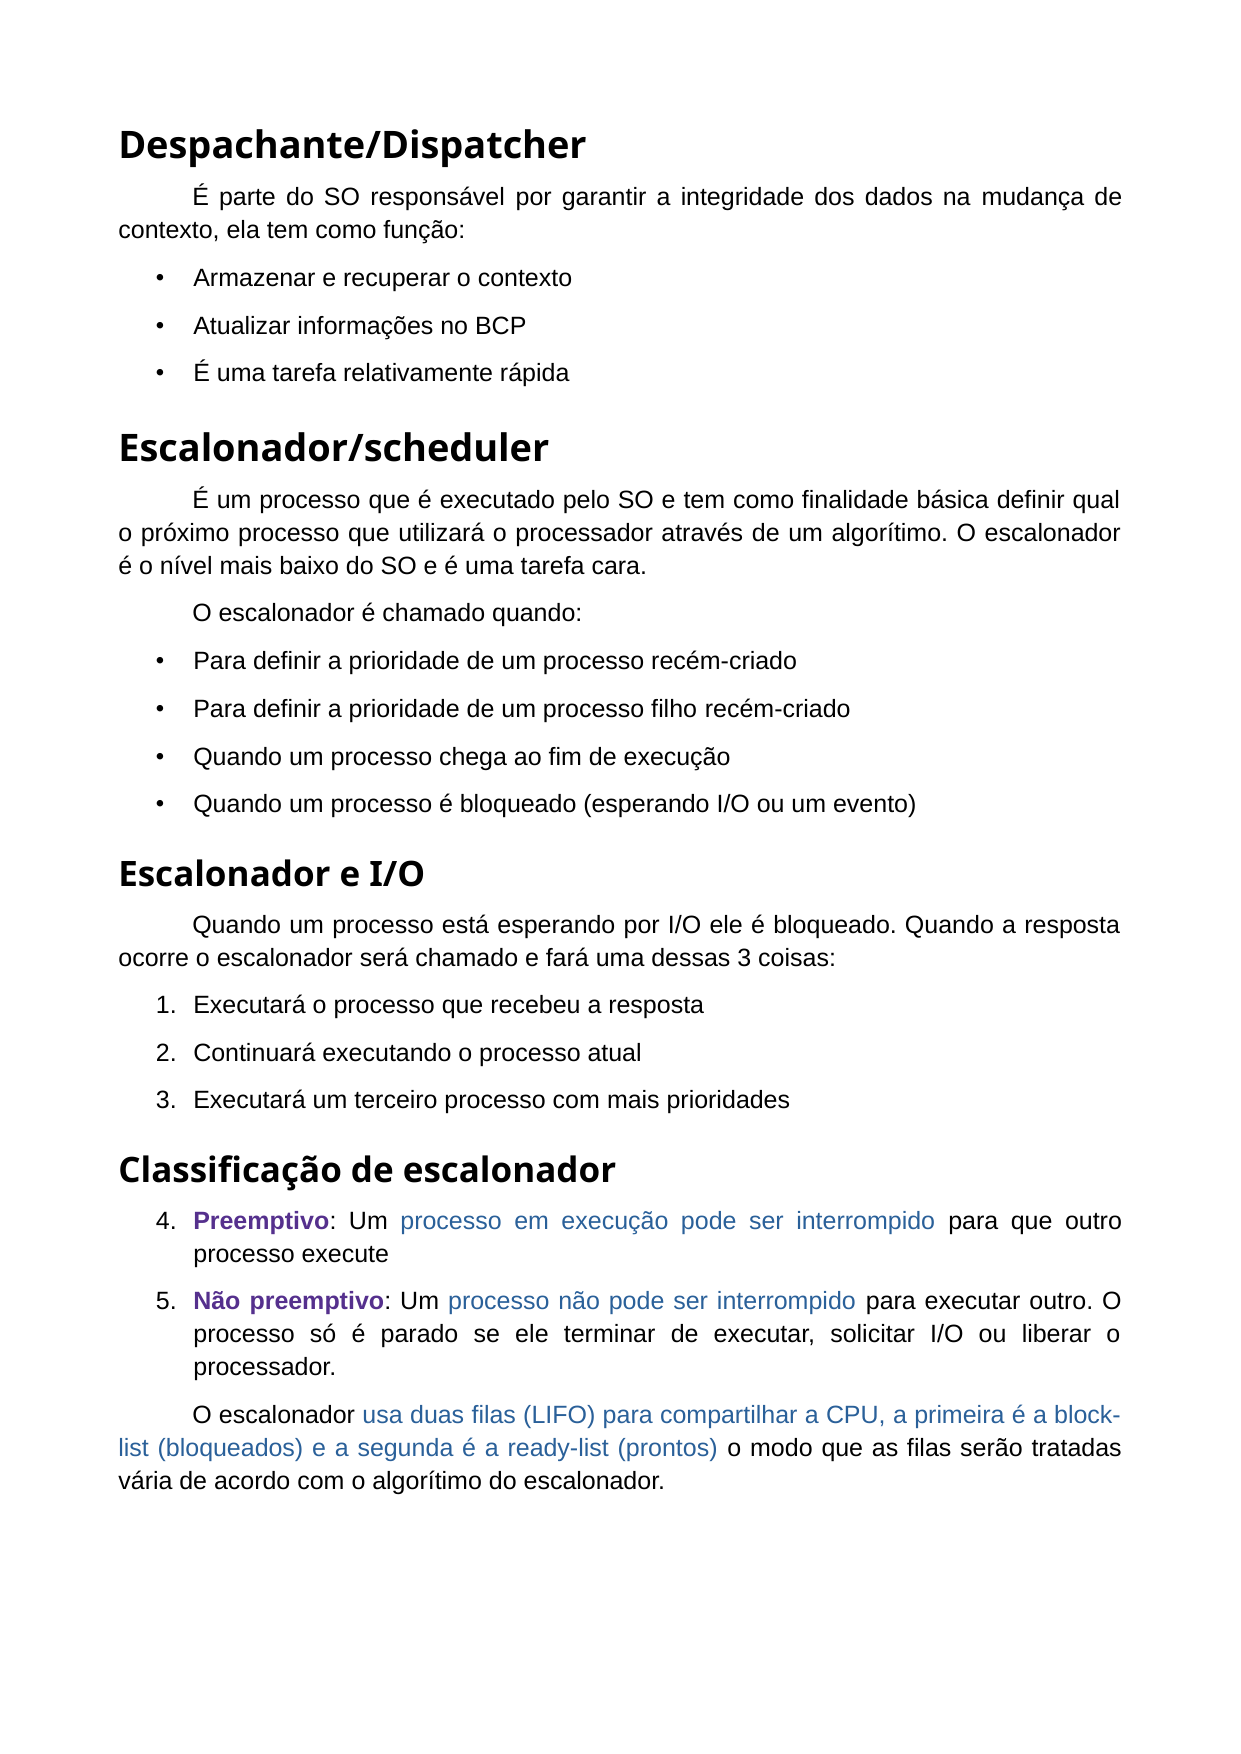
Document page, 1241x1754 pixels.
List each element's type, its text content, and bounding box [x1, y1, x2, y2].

list É uma tarefa relativamente rápida [156, 358, 1122, 387]
list Quando um processo chega ao fim de execução [156, 741, 1122, 770]
subtitle Escalonador/scheduler [118, 421, 1122, 472]
list Executará um terceiro processo com mais prioridades [156, 1085, 1122, 1114]
text É um processo que é executado pelo SO e tem como finalidade básica definir qual o próximo processo que utilizará o processador através de um algorítimo. O escalonador é o nível mais baixo do SO e é uma tarefa cara. [118, 485, 1122, 579]
list Para definir a prioridade de um processo recém-criado [156, 646, 1122, 675]
list Armazenar e recuperar o contexto [156, 263, 1122, 292]
text O escalonador é chamado quando: [118, 598, 1122, 627]
text É parte do SO responsável por garantir a integridade dos dados na mudança de contexto, ela tem como função: [118, 182, 1122, 244]
list Continuará executando o processo atual [156, 1038, 1122, 1067]
subtitle Classificação de escalonador [118, 1146, 1122, 1193]
list Para definir a prioridade de um processo filho recém-criado [156, 694, 1122, 723]
subtitle Escalonador e I/O [118, 849, 1122, 897]
list Executará o processo que recebeu a resposta [156, 990, 1122, 1019]
list Não preemptivo: Um processo não pode ser interrompido para executar outro. O processo só é parado se ele terminar de executar, solicitar I/O ou liberar o processador. [156, 1286, 1122, 1381]
list Preemptivo: Um processo em execução pode ser interrompido para que outro processo execute [156, 1206, 1122, 1267]
text Quando um processo está esperando por I/O ele é bloqueado. Quando a resposta ocorre o escalonador será chamado e fará uma dessas 3 coisas: [118, 909, 1122, 971]
list Atualizar informações no BCP [156, 311, 1122, 339]
text O escalonador usa duas filas (LIFO) para compartilhar a CPU, a primeira é a block-list (bloqueados) e a segunda é a ready-list (prontos) o modo que as filas serão tratadas vária de acordo com o algorítimo do escalonador. [118, 1400, 1122, 1495]
subtitle Despachante/Dispatcher [118, 118, 1122, 170]
list Quando um processo é bloqueado (esperando I/O ou um evento) [156, 789, 1122, 818]
